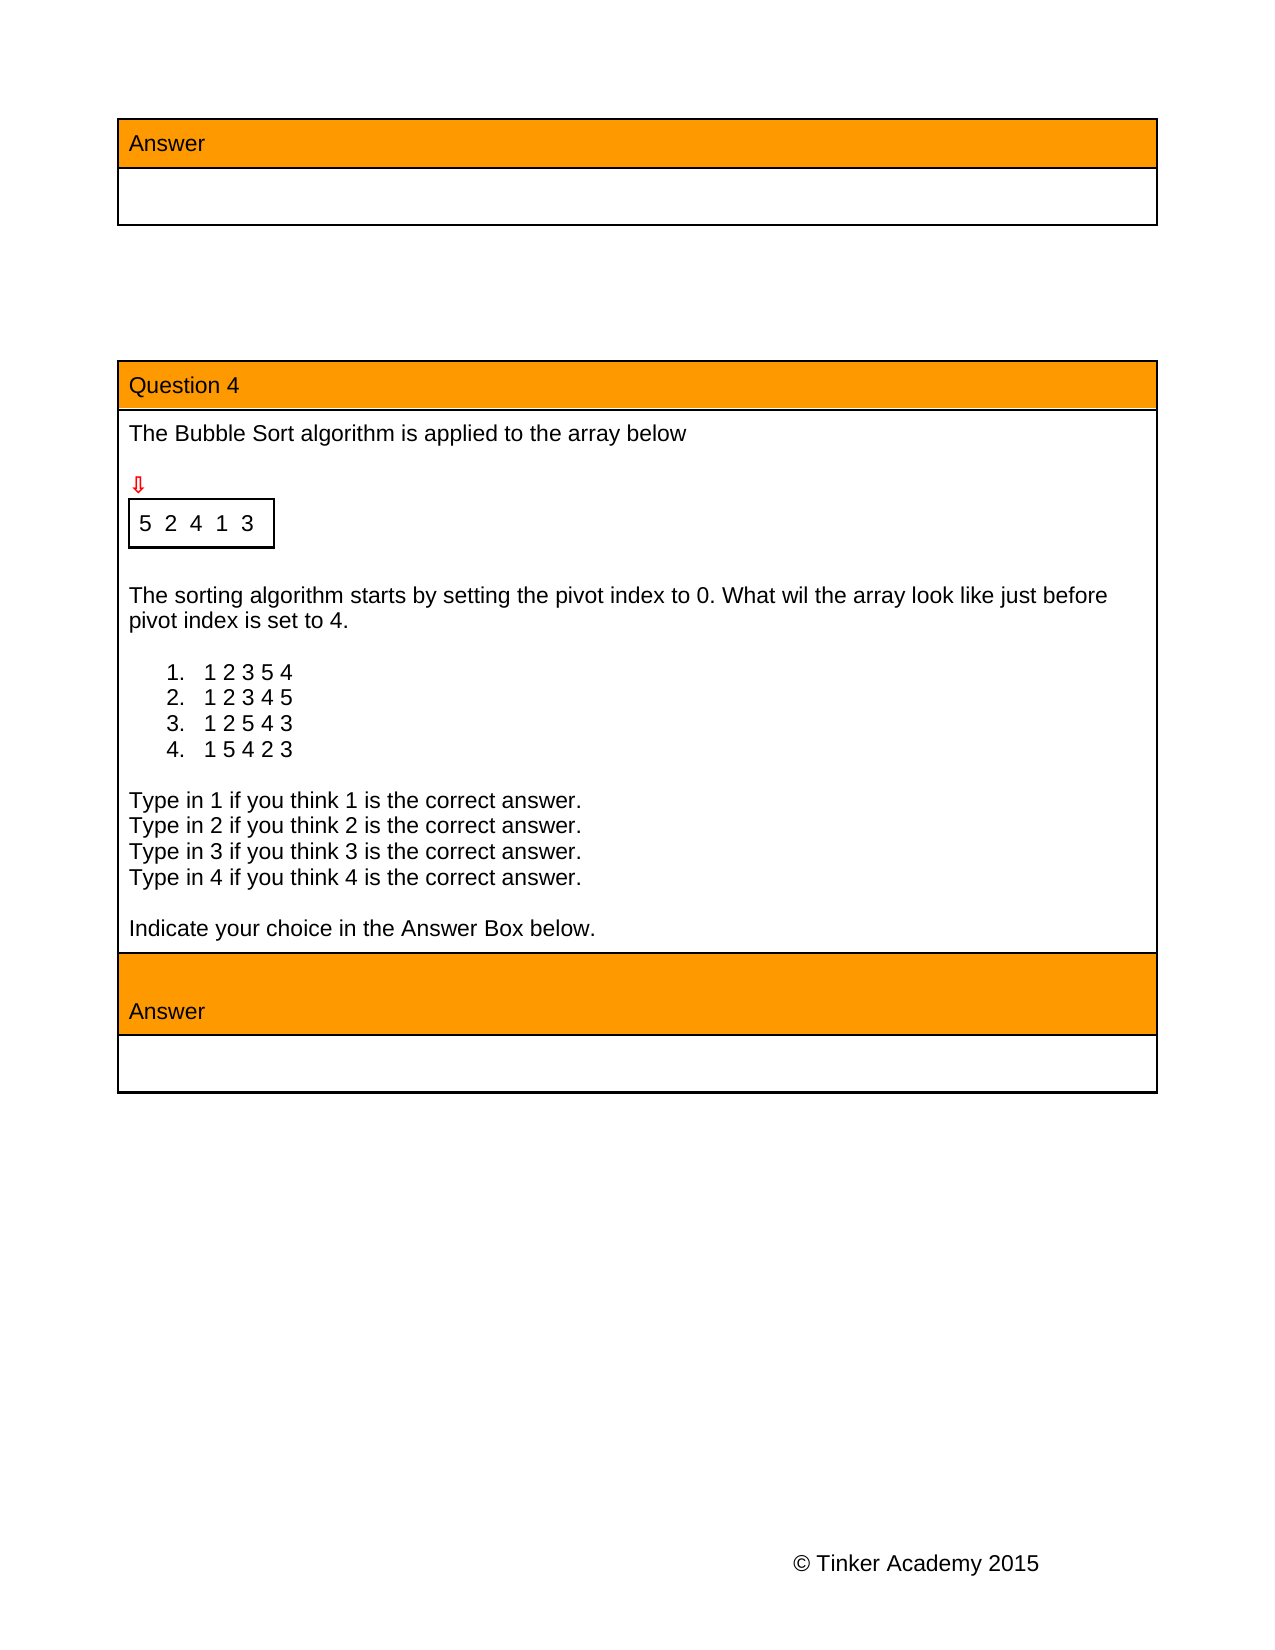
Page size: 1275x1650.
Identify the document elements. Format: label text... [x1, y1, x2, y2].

table_cell Answer [119, 120, 1156, 167]
table_cell The Bubble Sort algorithm is applied to the array below ⇩ The sorting algorithm starts by setting the pivot index to 0. What wil the array look like just before pivot index is set to 4. 1 2 3 5 4 1 2 3 4 5 1 2 5 4 3 1 5 4 2 3 Type in 1 if you think 1 is the correct answer. Type in 2 if you think 2 is the correct answer. Type in 3 if you think 3 is the correct answer. Type in 4 if you think 4 is the correct answer. Indicate your choice in the Answer Box below. [119, 411, 1156, 952]
table_header 5 2 4 1 3 [130, 500, 273, 546]
table_cell Answer [119, 954, 1156, 1034]
table_cell [119, 1036, 1156, 1091]
table_header Question 4 [119, 362, 1156, 408]
table_cell [119, 169, 1156, 224]
